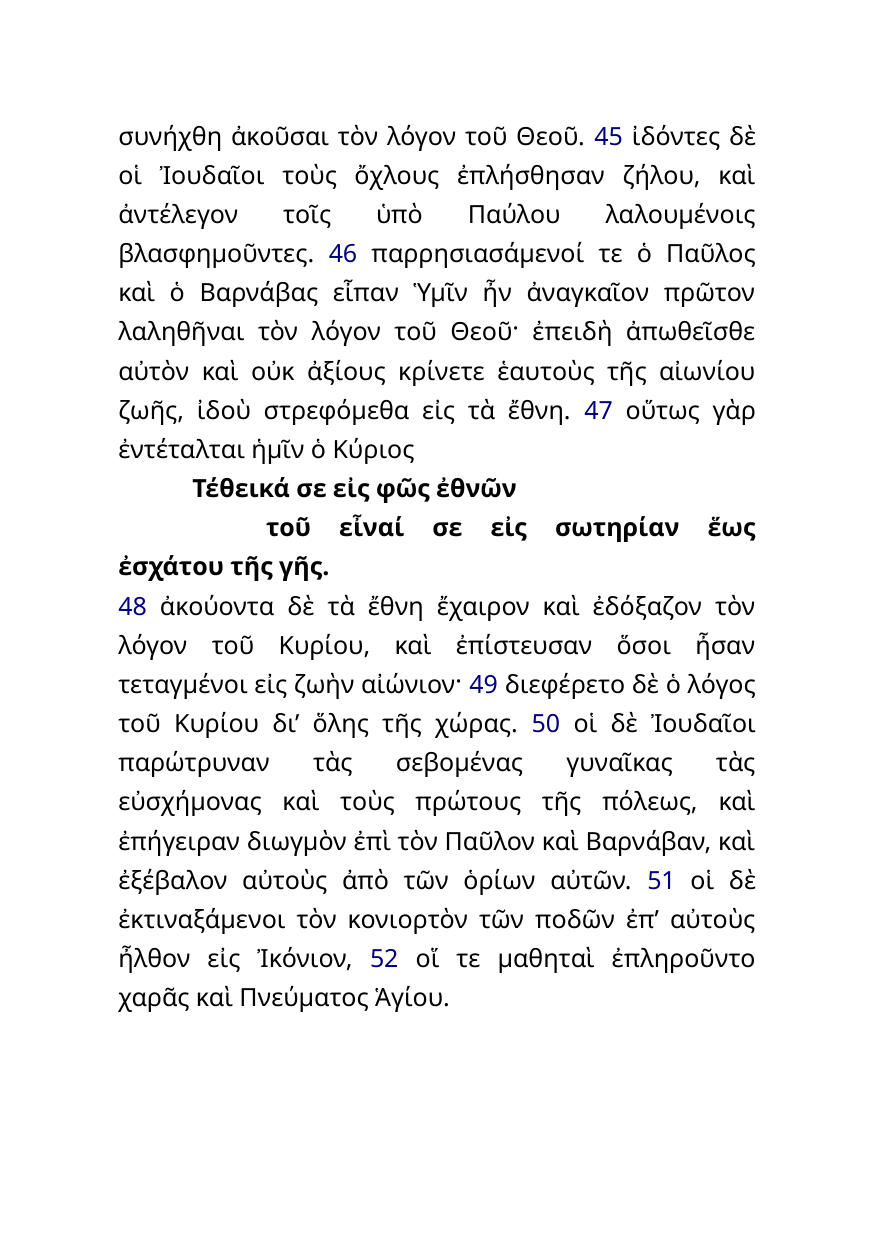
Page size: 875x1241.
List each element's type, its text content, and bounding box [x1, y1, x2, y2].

text συνήχθη ἀκοῦσαι τὸν λόγον τοῦ Θεοῦ. 45 ἰδόντες δὲ οἱ Ἰουδαῖοι τοὺς ὄχλους ἐπλήσθησαν ζήλου, καὶ ἀντέλεγον τοῖς ὑπὸ Παύλου λαλουμένοις βλασφημοῦντες. 46 παρρησιασάμενοί τε ὁ Παῦλος καὶ ὁ Βαρνάβας εἶπαν Ὑμῖν ἦν ἀναγκαῖον πρῶτον λαληθῆναι τὸν λόγον τοῦ Θεοῦ· ἐπειδὴ ἀπωθεῖσθε αὐτὸν καὶ οὐκ ἀξίους κρίνετε ἑαυτοὺς τῆς αἰωνίου ζωῆς, ἰδοὺ στρεφόμεθα εἰς τὰ ἔθνη. 47 οὕτως γὰρ ἐντέταλται ἡμῖν ὁ Κύριος [118, 118, 756, 466]
text 48 ἀκούοντα δὲ τὰ ἔθνη ἔχαιρον καὶ ἐδόξαζον τὸν λόγον τοῦ Κυρίου, καὶ ἐπίστευσαν ὅσοι ἦσαν τεταγμένοι εἰς ζωὴν αἰώνιον· 49 διεφέρετο δὲ ὁ λόγος τοῦ Κυρίου δι’ ὅλης τῆς χώρας. 50 οἱ δὲ Ἰουδαῖοι παρώτρυναν τὰς σεβομένας γυναῖκας τὰς εὐσχήμονας καὶ τοὺς πρώτους τῆς πόλεως, καὶ ἐπήγειραν διωγμὸν ἐπὶ τὸν Παῦλον καὶ Βαρνάβαν, καὶ ἐξέβαλον αὐτοὺς ἀπὸ τῶν ὁρίων αὐτῶν. 51 οἱ δὲ ἐκτιναξάμενοι τὸν κονιορτὸν τῶν ποδῶν ἐπ’ αὐτοὺς ἦλθον εἰς Ἰκόνιον, 52 οἵ τε μαθηταὶ ἐπληροῦντο χαρᾶς καὶ Πνεύματος Ἁγίου. [118, 588, 756, 1014]
text τοῦ εἶναί σε εἰς σωτηρίαν ἕως ἐσχάτου τῆς γῆς. [118, 510, 756, 583]
text Τέθεικά σε εἰς φῶς ἐθνῶν [118, 471, 756, 505]
